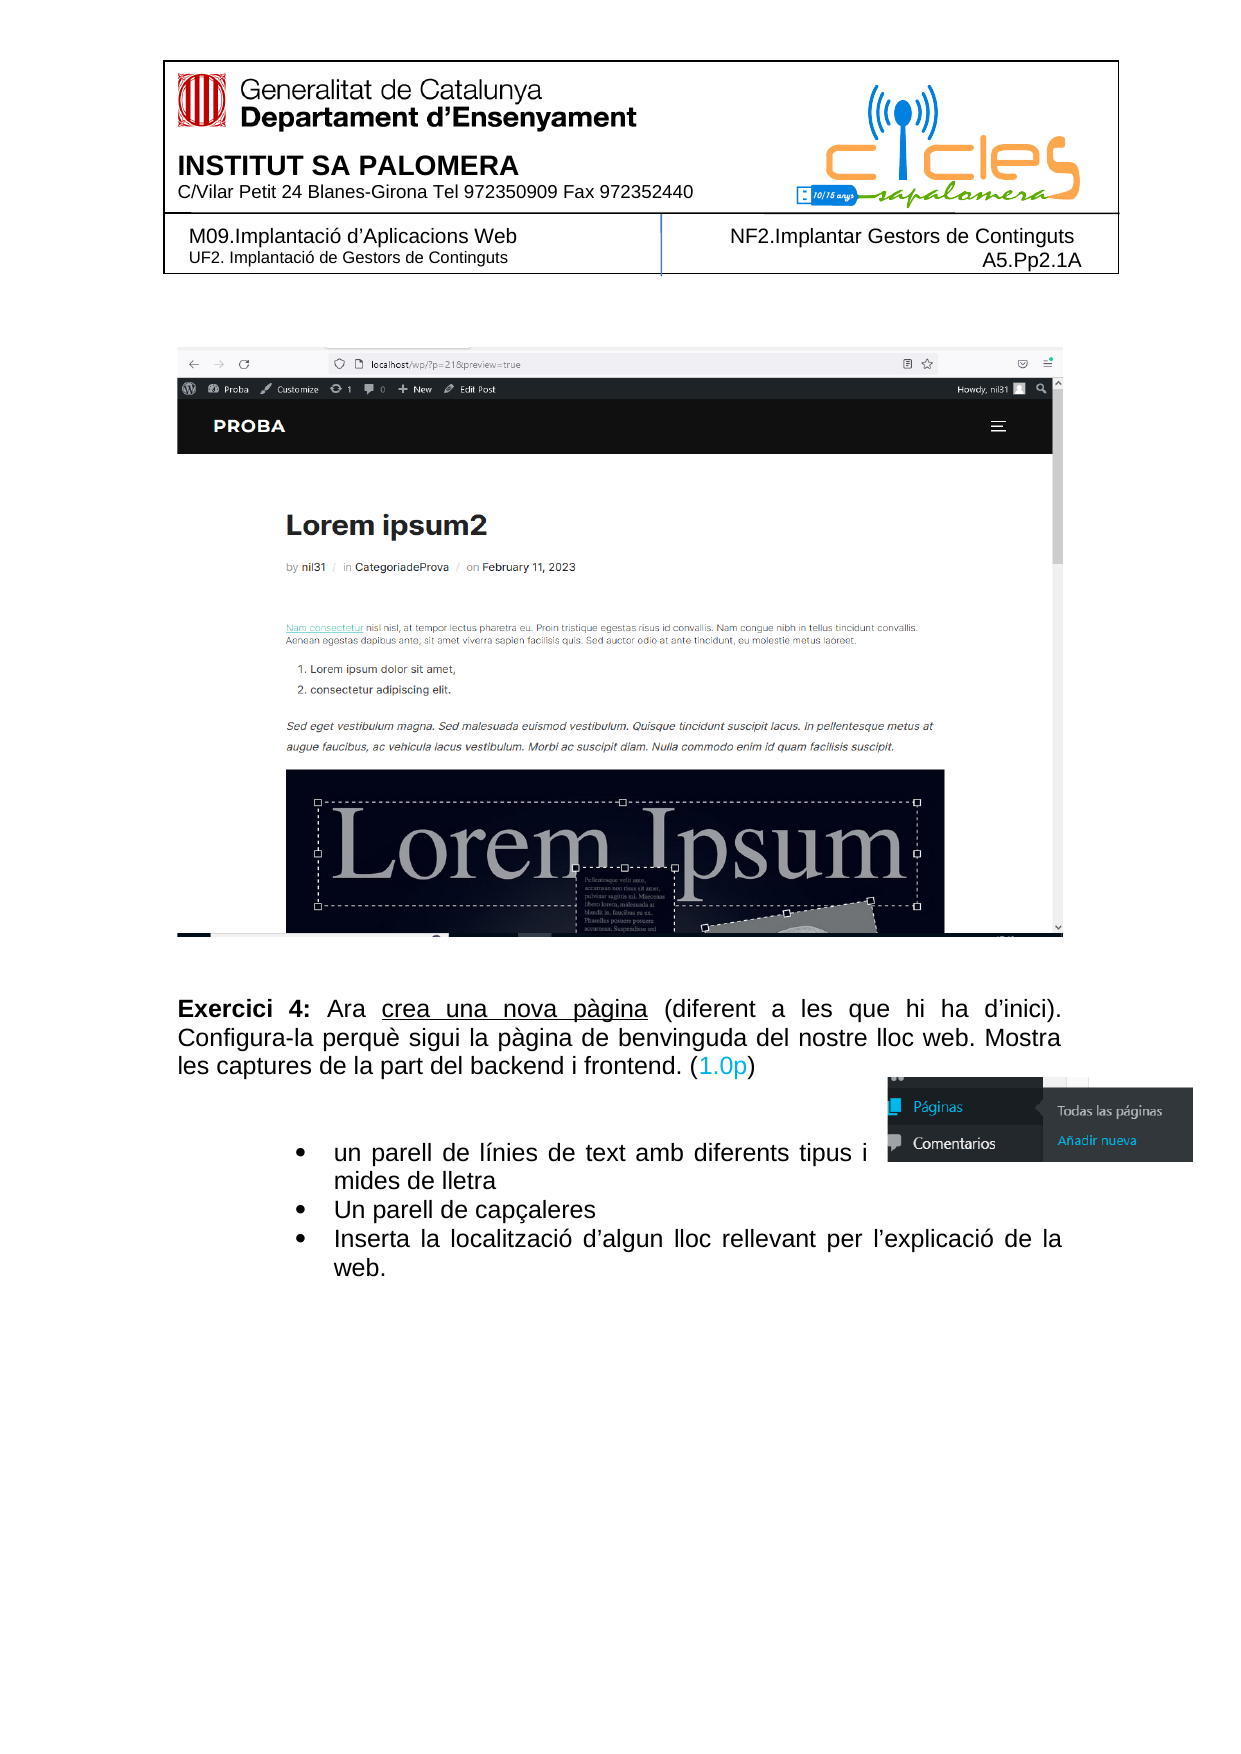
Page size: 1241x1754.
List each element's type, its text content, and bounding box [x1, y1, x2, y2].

picture [907, 1077, 1196, 1166]
list Un parell de capçaleres [296, 1195, 1063, 1224]
picture [791, 71, 1085, 218]
list un parell de línies de text amb diferents tipus i mides de lletra [296, 1137, 1063, 1195]
text Exercici 4: Ara crea una nova pàgina (diferent a les que hi ha d’inici). Configura-la perquè sigui la pàgina de benvinguda del nostre lloc web. Mostra les captures de la part del backend i frontend. (1.0p) [177, 994, 1063, 1080]
list Inserta la localització d’algun lloc rellevant per l’explicació de la web. [296, 1224, 1063, 1282]
picture [177, 347, 1063, 937]
